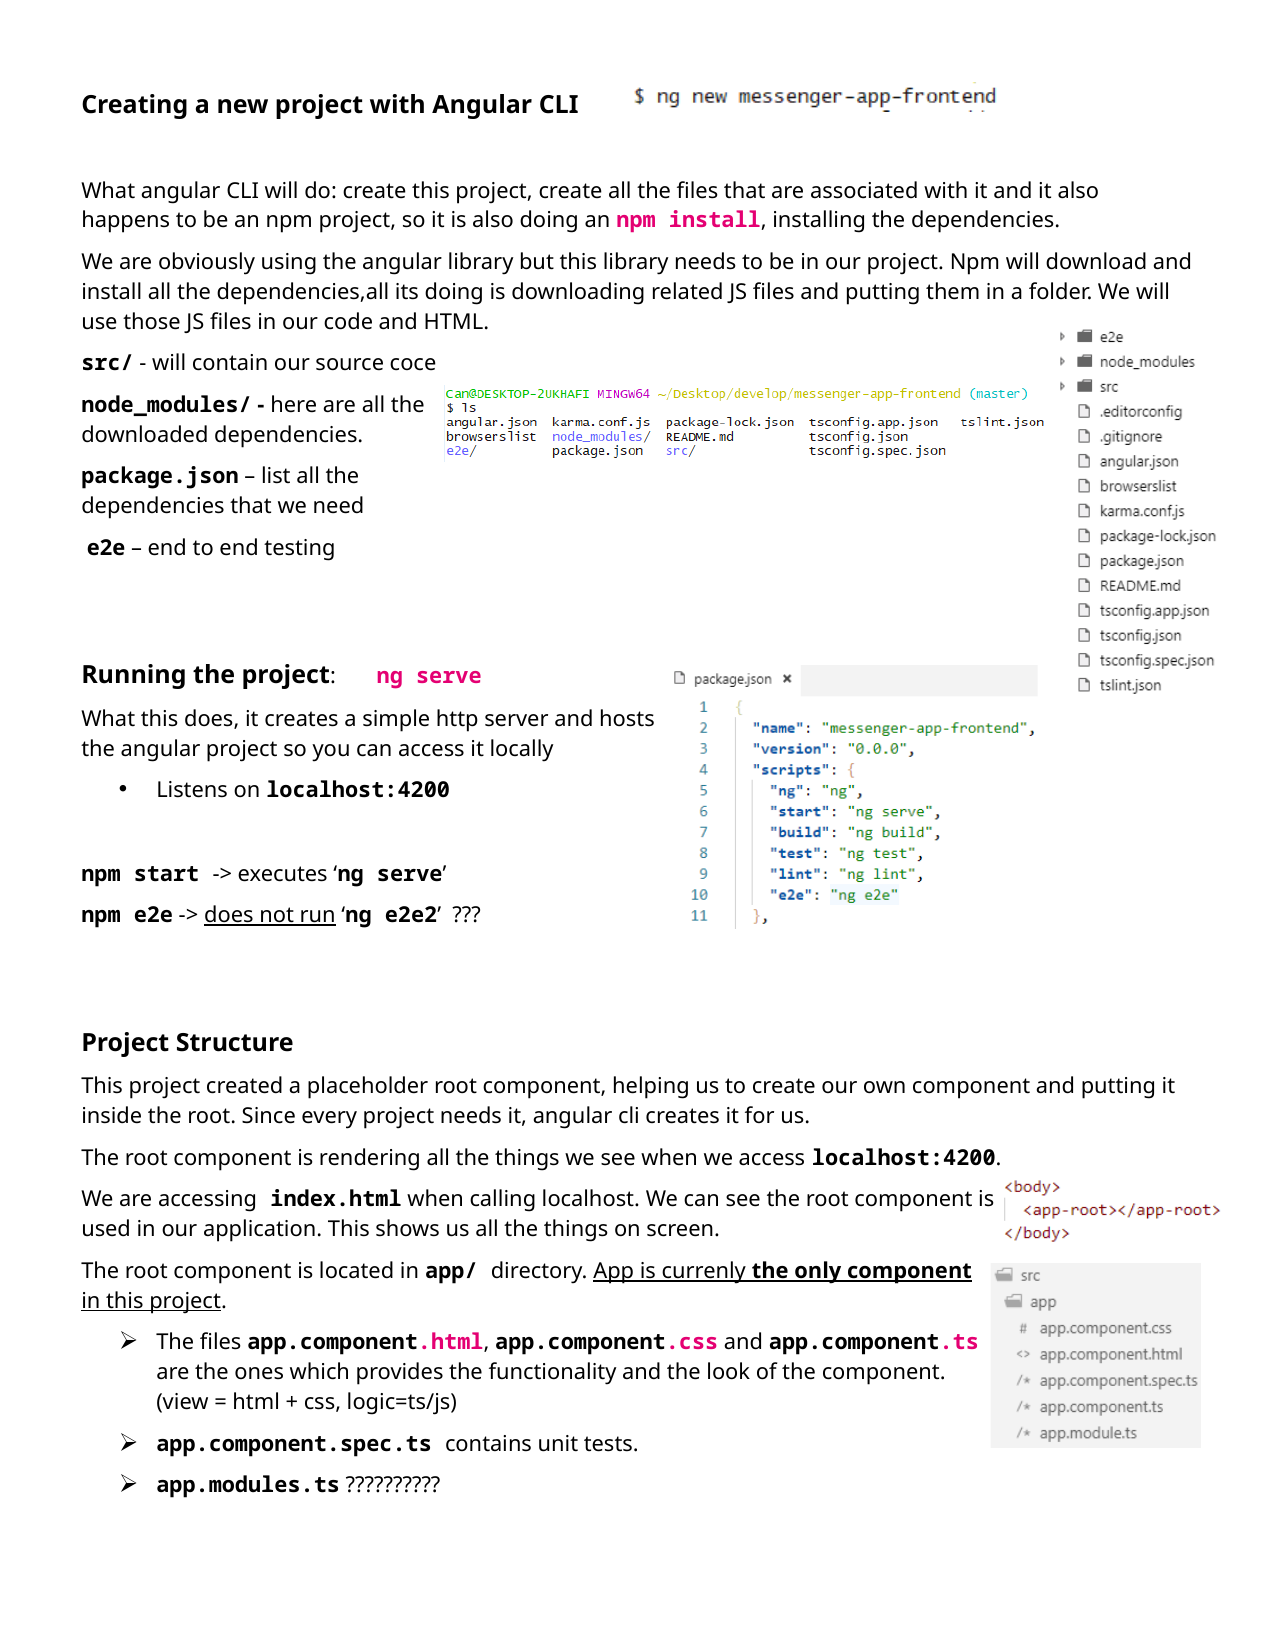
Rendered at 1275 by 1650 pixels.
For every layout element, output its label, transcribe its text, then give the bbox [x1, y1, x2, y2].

text e2e – end to end testing [81, 532, 1048, 562]
text Creating a new project with Angular CLI [81, 87, 1194, 121]
text Running the project: ng serve [81, 657, 1048, 691]
text package.json – list all the dependencies that we need [81, 460, 1048, 520]
list Listens on localhost:4200 [118, 774, 666, 804]
text src/ - will contain our source coce [81, 347, 1048, 377]
list [1038, 774, 1194, 804]
picture [1003, 1177, 1227, 1244]
text We are accessing index.html when calling localhost. We can see the root component is used in our application. This shows us all the things on screen. [81, 1183, 1003, 1243]
text What angular CLI will do: create this project, create all the files that are associated with it and it also happens to be an npm project, so it is also doing an npm install, installing the dependencies. [81, 174, 1194, 234]
text npm start -> executes ‘ng serve’ [81, 858, 666, 887]
text [1038, 899, 1194, 929]
text Project Structure [81, 1024, 1194, 1058]
text The root component is located in app/ directory. App is currenly the only component in this project. [81, 1255, 1194, 1314]
text node_modules/ - here are all the downloaded dependencies. [81, 389, 444, 448]
text npm e2e -> does not run ‘ng e2e2’ ??? [81, 899, 666, 929]
list The files app.component.html, app.component.css and app.component.ts are the ones which provides the functionality and the look of the component. (view = html + css, logic=ts/js) [118, 1326, 990, 1416]
text We are obviously using the angular library but this library needs to be in our project. Npm will download and install all the dependencies,all its doing is downloading related JS files and putting them in a folder. We will use those JS files in our code and HTML. [81, 246, 1194, 335]
text The root component is rendering all the things we see when we access localhost:4200. [81, 1142, 1194, 1171]
list app.component.spec.ts contains unit tests. [118, 1427, 1194, 1457]
picture [990, 1263, 1201, 1448]
text [1038, 703, 1194, 762]
list app.modules.ts ?????????? [118, 1469, 1194, 1499]
text [1038, 858, 1194, 887]
picture [666, 665, 1038, 929]
text This project created a placeholder root component, helping us to create our own component and putting it inside the root. Since every project needs it, angular cli creates it for us. [81, 1070, 1194, 1130]
text What this does, it creates a simple http server and hosts the angular project so you can access it locally [81, 703, 666, 762]
picture [632, 82, 1001, 112]
picture [444, 324, 1229, 704]
